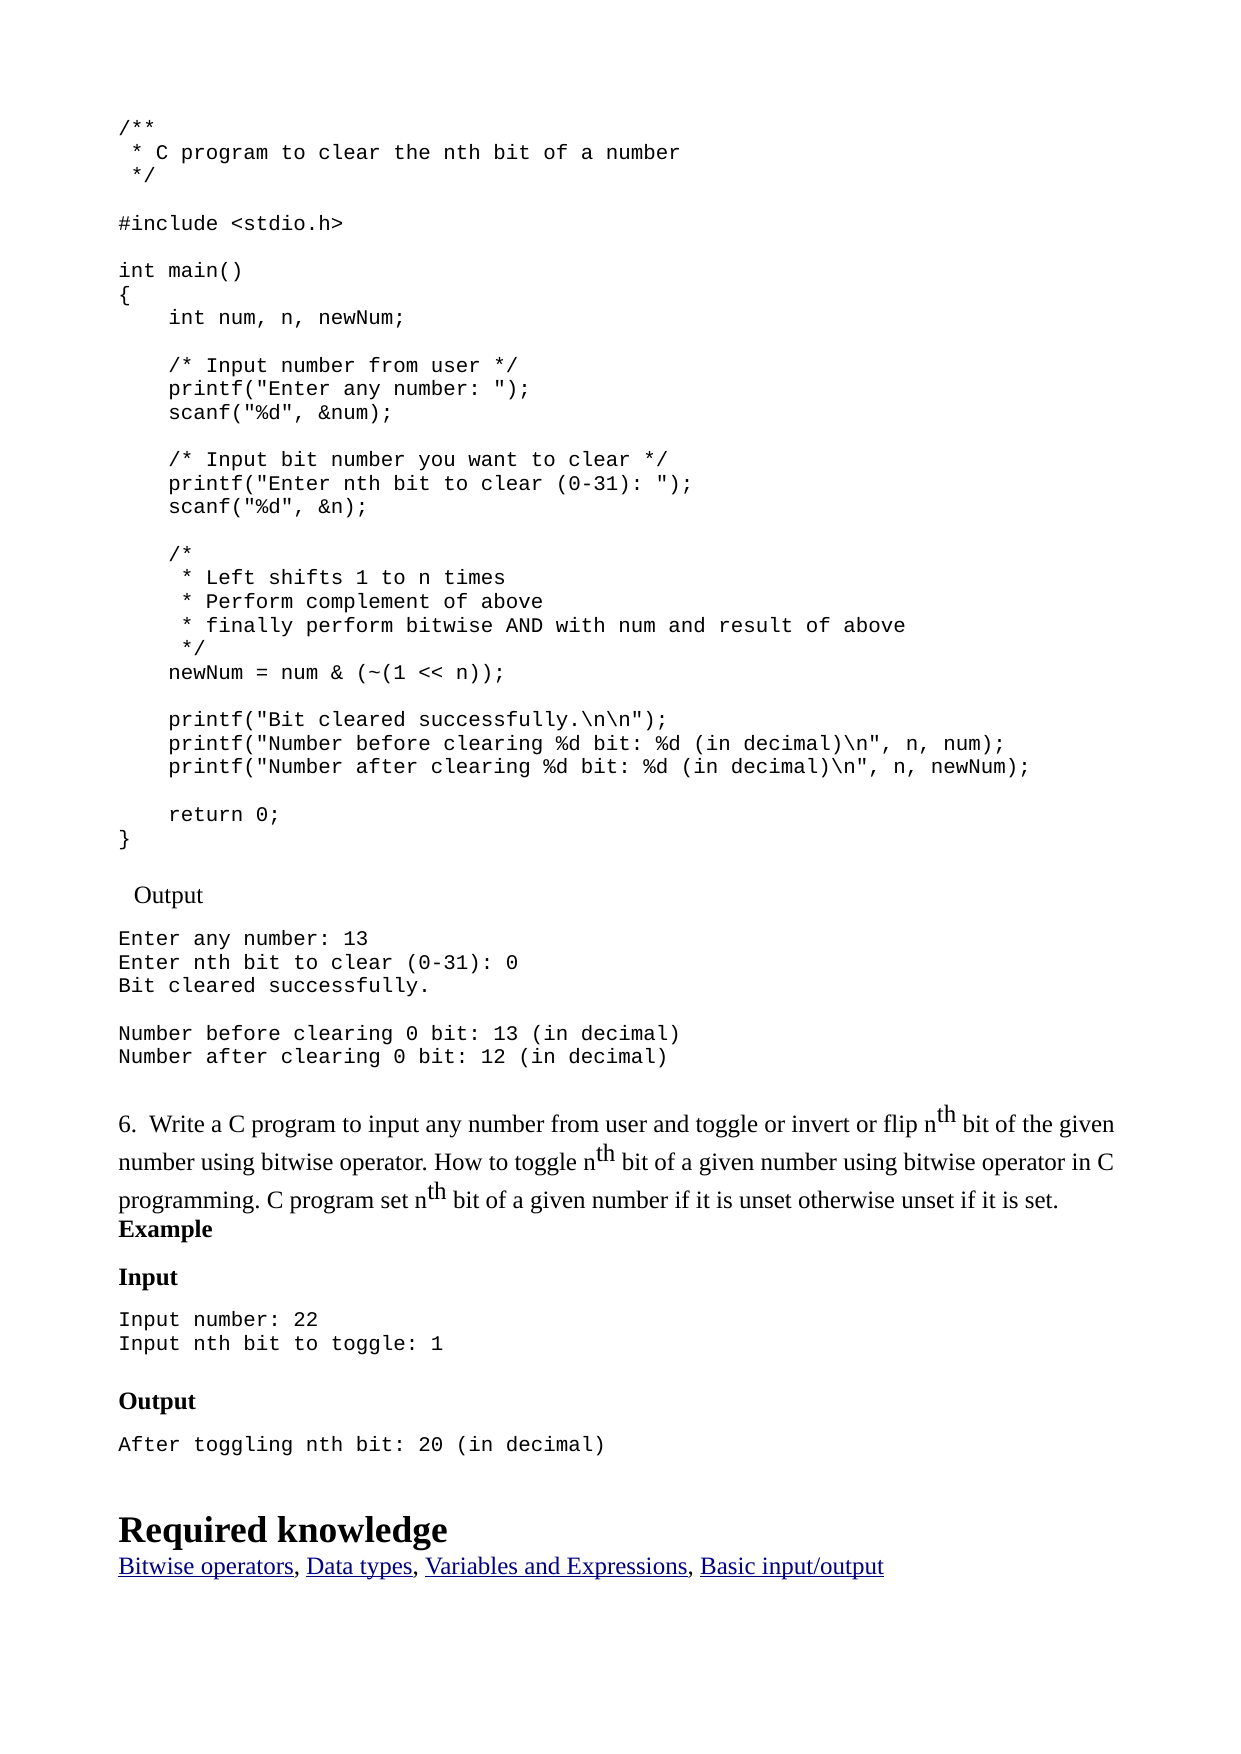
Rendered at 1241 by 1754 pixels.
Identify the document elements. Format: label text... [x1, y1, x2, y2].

text printf("Bit cleared successfully.\n\n"); [118, 709, 1122, 733]
text Number after clearing 0 bit: 12 (in decimal) [118, 1046, 1122, 1070]
text return 0; [118, 804, 1122, 827]
text Enter any number: 13 [118, 928, 1122, 952]
text scanf("%d", &num); [118, 402, 1122, 426]
text Input number: 22 [118, 1309, 1122, 1333]
text Output [118, 1386, 1122, 1415]
text Input nth bit to toggle: 1 [118, 1333, 1122, 1357]
text /* Input number from user */ [118, 354, 1122, 378]
subtitle Required knowledge [118, 1508, 1122, 1551]
text 6. Write a C program to input any number from user and toggle or invert or flip nth bit of the given number using bitwise operator. How to toggle nth bit of a given number using bitwise operator in C programming. C program set nth bit of a given number if it is unset otherwise unset if it is set. [118, 1099, 1122, 1214]
text scanf("%d", &n); [118, 496, 1122, 520]
text #include <stdio.h> [118, 213, 1122, 236]
text * Left shifts 1 to n times [118, 567, 1122, 591]
text } [118, 827, 1122, 851]
text Bitwise operators, Data types, Variables and Expressions, Basic input/output [118, 1551, 1122, 1580]
text After toggling nth bit: 20 (in decimal) [118, 1434, 1122, 1457]
text int main() [118, 260, 1122, 284]
text printf("Enter nth bit to clear (0-31): "); [118, 473, 1122, 496]
text printf("Number before clearing %d bit: %d (in decimal)\n", n, num); [118, 733, 1122, 757]
text */ [118, 165, 1122, 189]
text * finally perform bitwise AND with num and result of above [118, 615, 1122, 638]
text * C program to clear the nth bit of a number [118, 142, 1122, 165]
text newNum = num & (~(1 << n)); [118, 662, 1122, 686]
text /* [118, 544, 1122, 567]
text Example [118, 1214, 1122, 1243]
text */ [118, 638, 1122, 662]
text int num, n, newNum; [118, 307, 1122, 331]
text Output [134, 881, 1114, 909]
text { [118, 284, 1122, 307]
text printf("Enter any number: "); [118, 378, 1122, 402]
text Number before clearing 0 bit: 13 (in decimal) [118, 1023, 1122, 1046]
text Input [118, 1262, 1122, 1291]
text * Perform complement of above [118, 591, 1122, 615]
text Enter nth bit to clear (0-31): 0 [118, 952, 1122, 976]
text /* Input bit number you want to clear */ [118, 449, 1122, 473]
text /** [118, 118, 1122, 142]
text printf("Number after clearing %d bit: %d (in decimal)\n", n, newNum); [118, 757, 1122, 780]
text Bit cleared successfully. [118, 976, 1122, 999]
